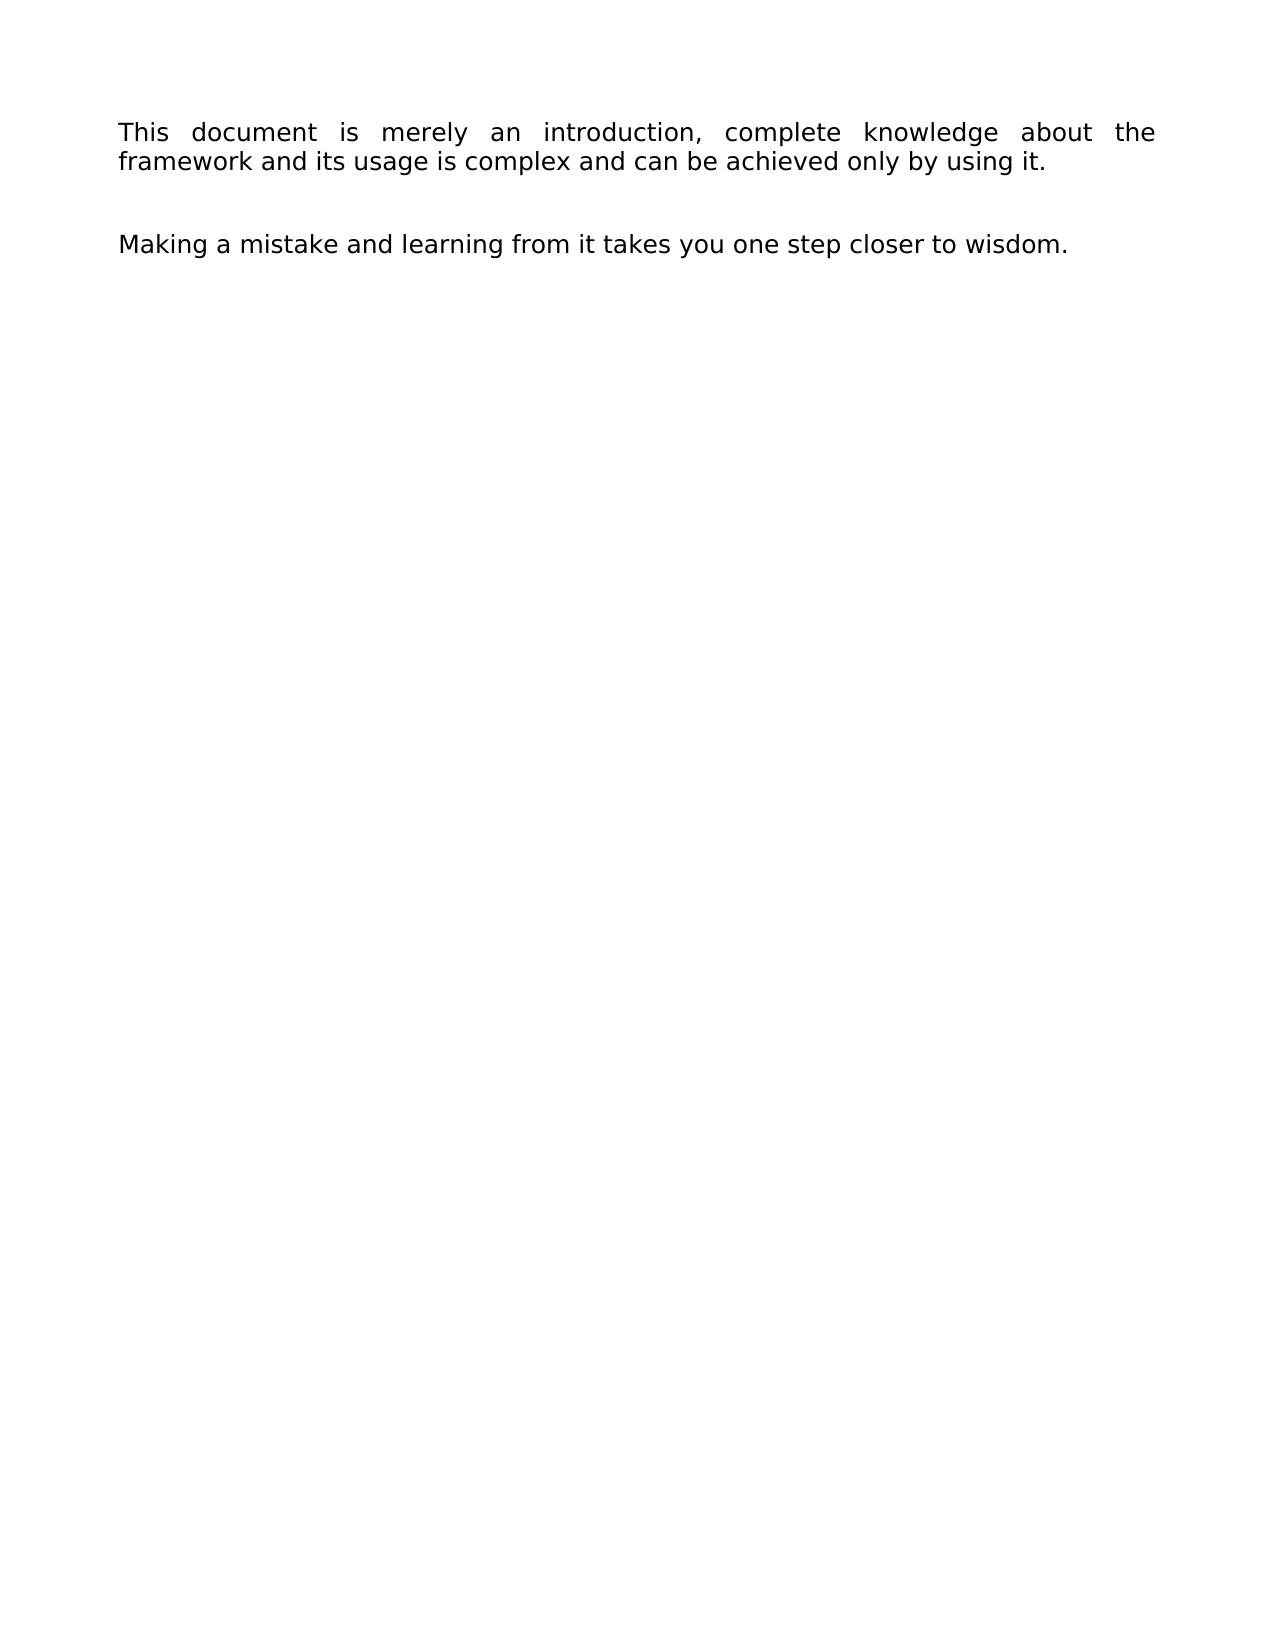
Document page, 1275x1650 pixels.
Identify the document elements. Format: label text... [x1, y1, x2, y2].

text Making a mistake and learning from it takes you one step closer to wisdom. [118, 231, 1157, 260]
text This document is merely an introduction, complete knowledge about the framework and its usage is complex and can be achieved only by using it. [118, 118, 1157, 176]
